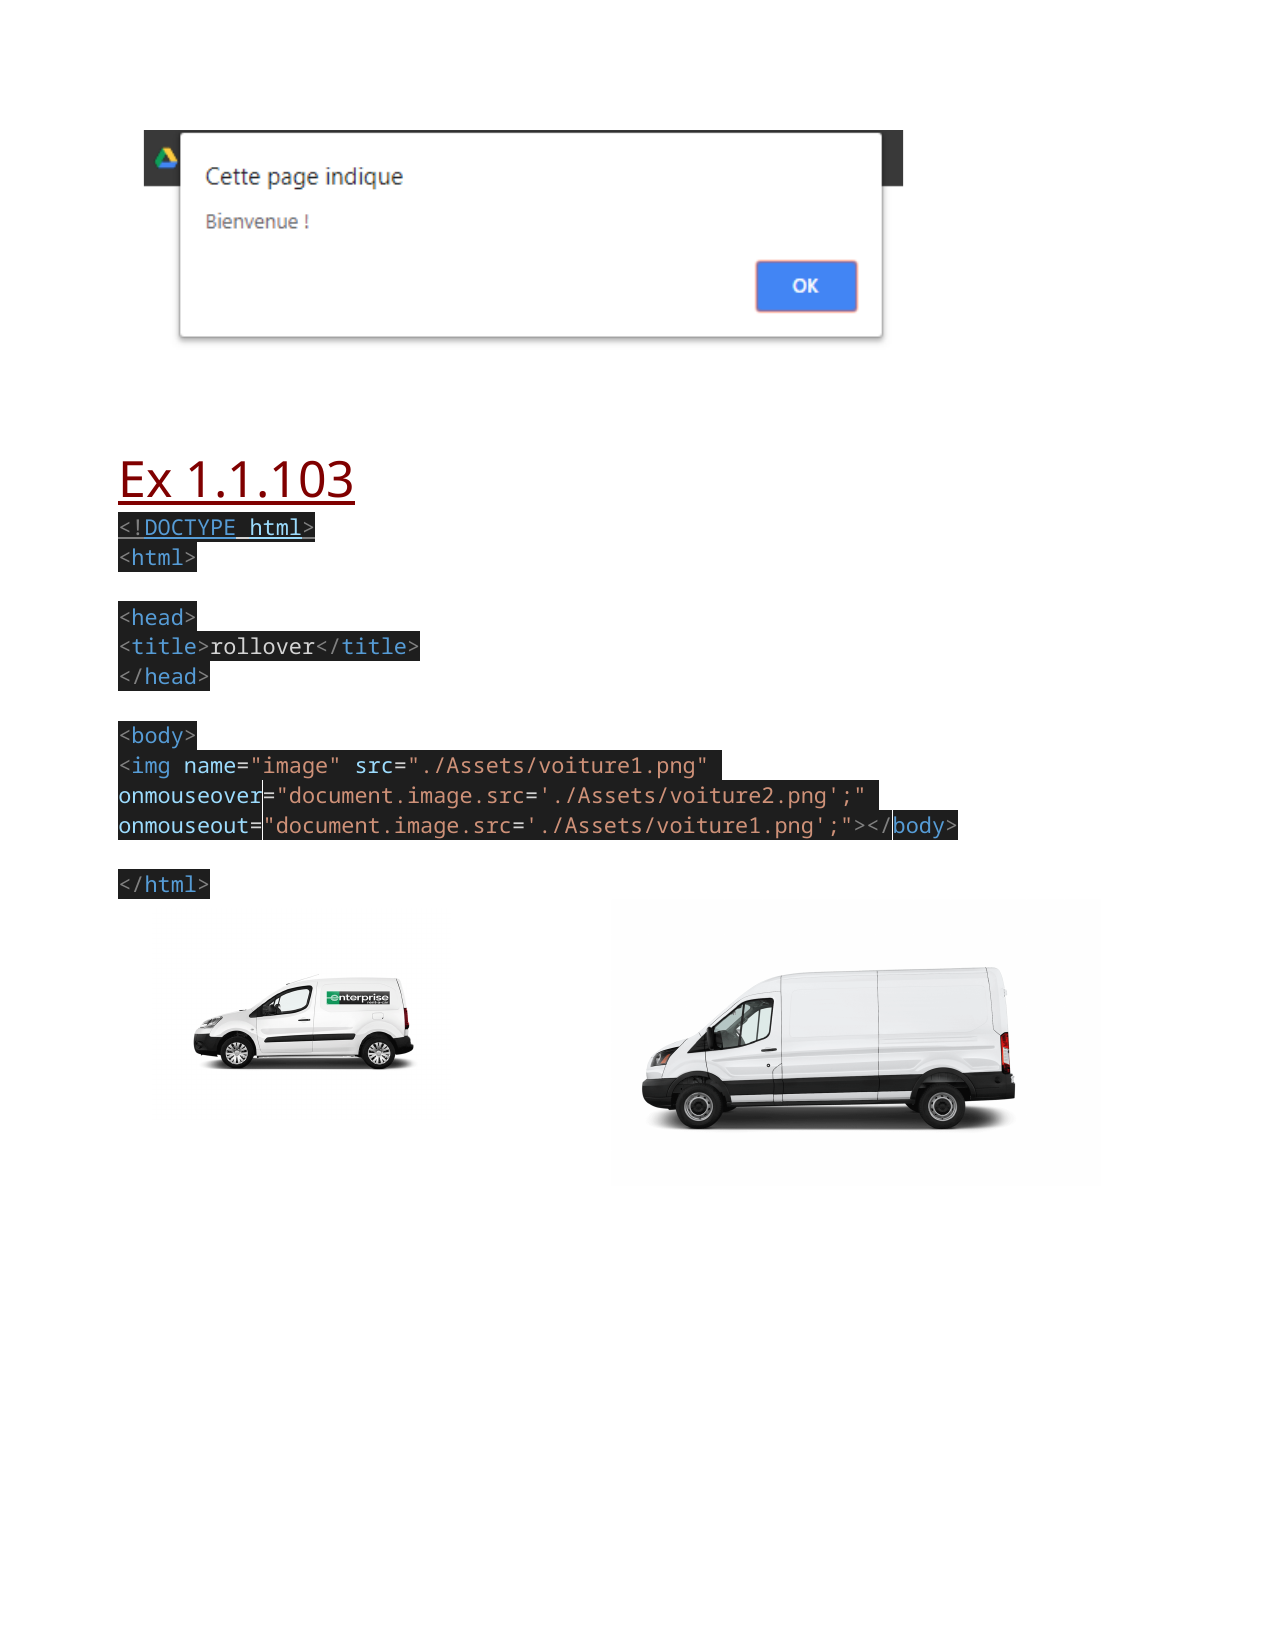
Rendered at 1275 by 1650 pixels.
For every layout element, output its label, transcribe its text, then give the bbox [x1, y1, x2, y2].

text <img name="image" src="./Assets/voiture1.png" onmouseover="document.image.src='./Assets/voiture2.png';" onmouseout="document.image.src='./Assets/voiture1.png';"></body> [118, 750, 1157, 840]
text Ex 1.1.103 [118, 444, 1157, 512]
text </head> [118, 661, 1157, 691]
picture [143, 130, 904, 376]
text <html> [118, 542, 1157, 572]
picture [611, 899, 1102, 1186]
text <head> [118, 601, 1157, 631]
text </html> [118, 869, 1157, 899]
picture [152, 908, 452, 1120]
text <!DOCTYPE html> [118, 512, 1157, 542]
text <body> [118, 721, 1157, 750]
text <title>rollover</title> [118, 631, 1157, 661]
